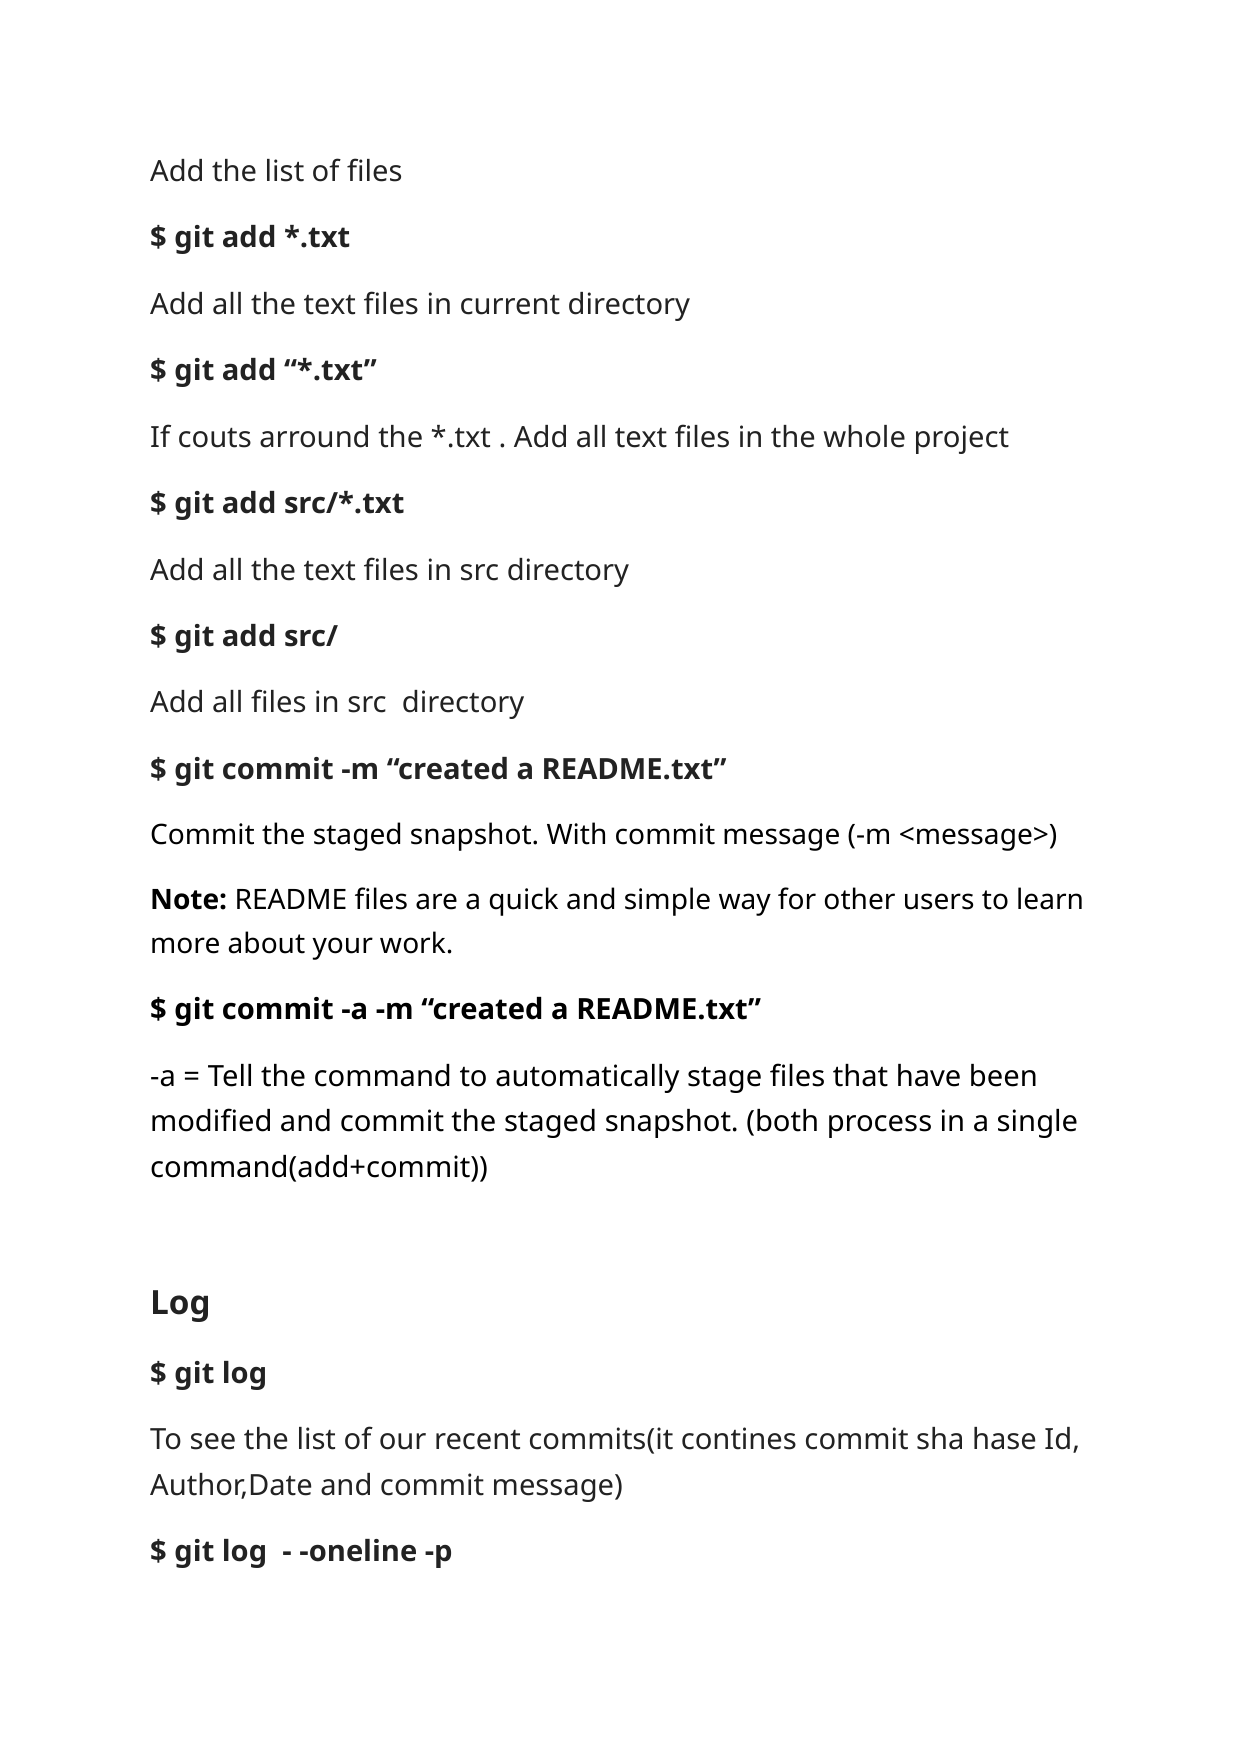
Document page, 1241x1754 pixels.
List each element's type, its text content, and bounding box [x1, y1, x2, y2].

text -a = Tell the command to automatically stage files that have been modified and commit the staged snapshot. (both process in a single command(add+commit)) [150, 1055, 1090, 1186]
text $ git add *.txt [150, 216, 1090, 256]
text $ git add src/ [150, 615, 1090, 655]
text $ git commit -a -m “created a README.txt” [150, 988, 1090, 1028]
text Add all the text files in current directory [150, 283, 1090, 323]
text $ git log [150, 1352, 1090, 1392]
text $ git add src/*.txt [150, 482, 1090, 522]
text $ git add “*.txt” [150, 349, 1090, 389]
text Note: README files are a quick and simple way for other users to learn more about your work. [150, 879, 1090, 962]
text $ git commit -m “created a README.txt” [150, 748, 1090, 788]
text Log [150, 1279, 1090, 1324]
text Add the list of files [150, 150, 1090, 190]
text To see the list of our recent commits(it contines commit sha hase Id, Author,Date and commit message) [150, 1418, 1090, 1504]
text Commit the staged snapshot. With commit message (-m <message>) [150, 814, 1090, 853]
text Add all the text files in src directory [150, 549, 1090, 588]
text Add all files in src directory [150, 682, 1090, 721]
text $ git log - -oneline -p [150, 1531, 1090, 1570]
text If couts arround the *.txt . Add all text files in the whole project [150, 416, 1090, 456]
